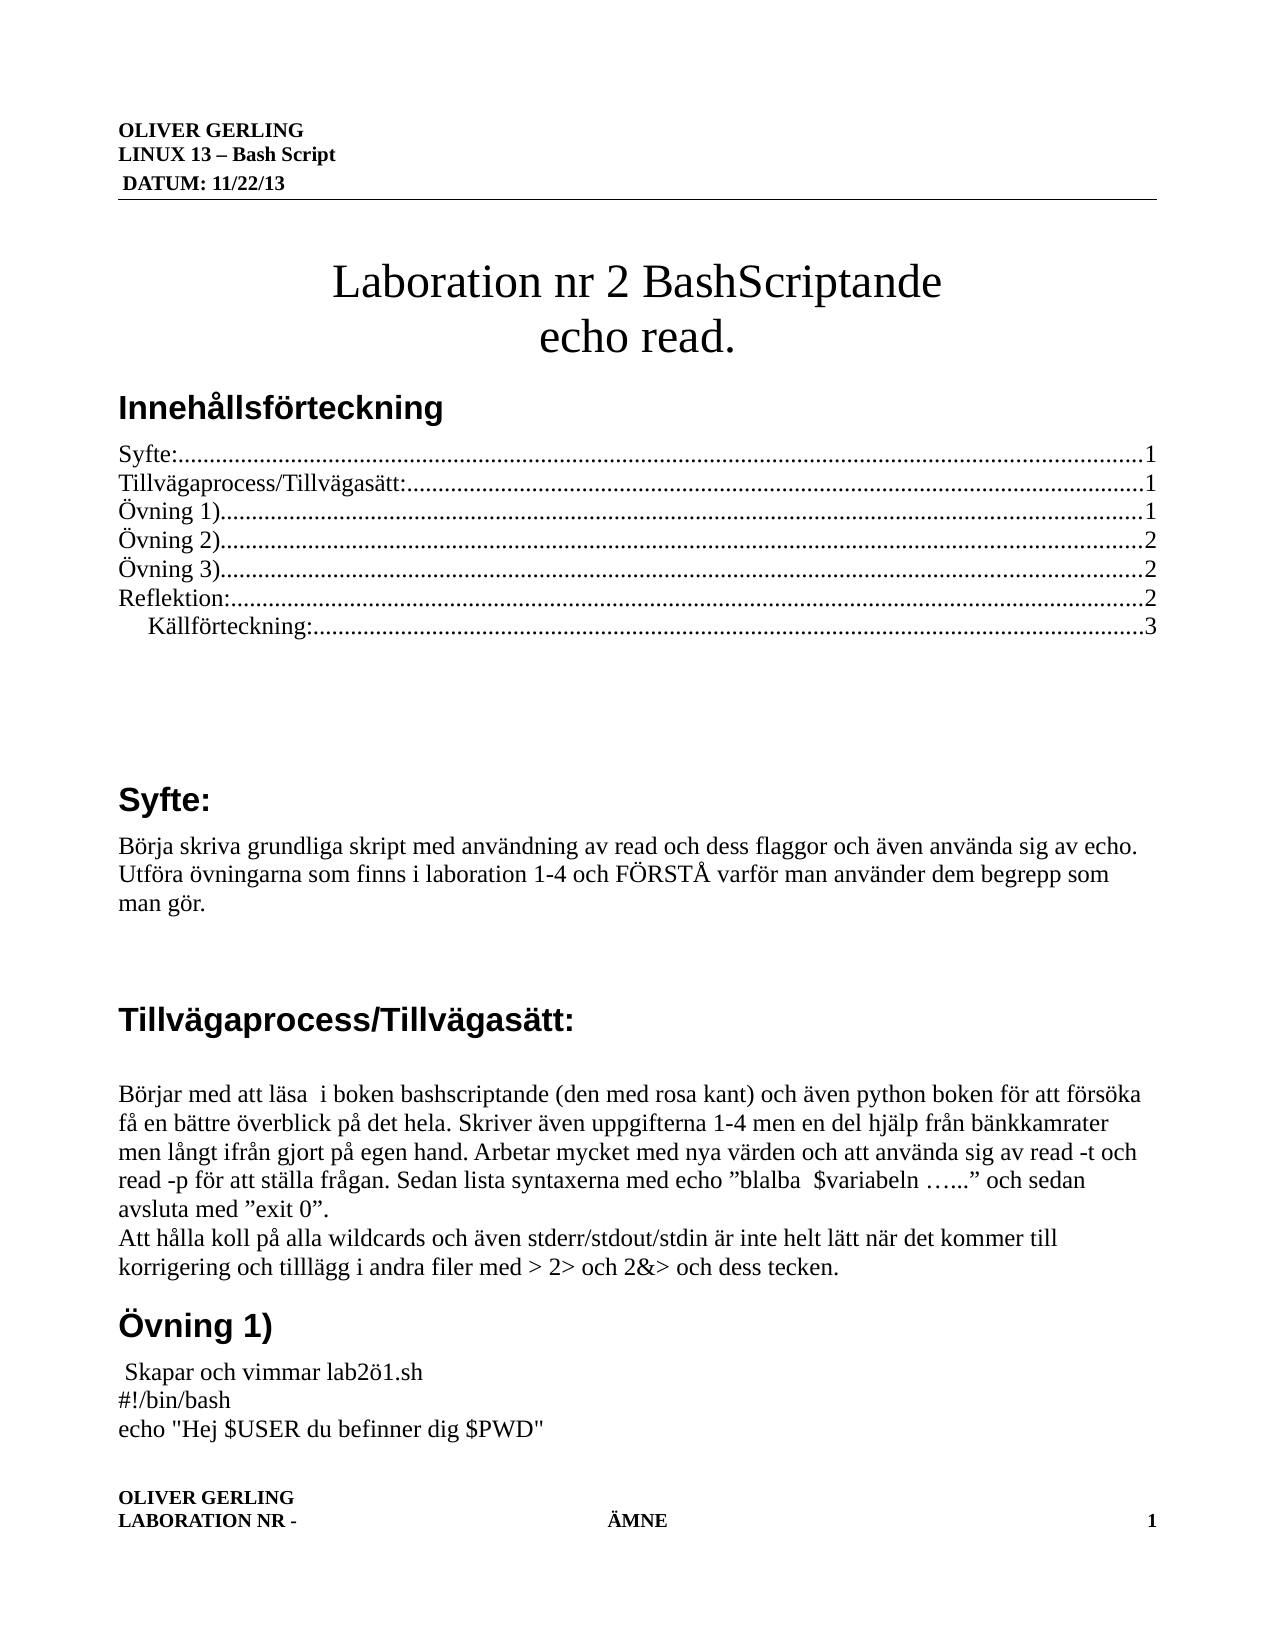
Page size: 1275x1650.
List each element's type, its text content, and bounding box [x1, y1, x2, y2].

subtitle Tillvägaprocess/Tillvägasätt: [118, 999, 1157, 1038]
subtitle Syfte: [118, 779, 1157, 818]
text Laboration nr 2 BashScriptande [118, 253, 1157, 308]
text Utföra övningarna som finns i laboration 1-4 och FÖRSTÅ varför man använder dem begrepp som man gör. [118, 859, 1157, 917]
text #!/bin/bash [118, 1386, 1157, 1414]
text Syfte: 1 [118, 439, 1157, 468]
text Skapar och vimmar lab2ö1.sh [118, 1357, 1157, 1386]
text echo read. [118, 308, 1157, 363]
text Tillvägaprocess/Tillvägasätt: 1 [118, 468, 1157, 496]
text Källförteckning: 3 [148, 611, 1157, 640]
text Att hålla koll på alla wildcards och även stderr/stdout/stdin är inte helt lätt när det kommer till korrigering och tilllägg i andra filer med > 2> och 2&> och dess tecken. [118, 1223, 1157, 1281]
text Börja skriva grundliga skript med användning av read och dess flaggor och även använda sig av echo. [118, 831, 1157, 859]
text Övning 1) 1 [118, 496, 1157, 525]
text Övning 2) 2 [118, 525, 1157, 554]
subtitle Övning 1) [118, 1306, 1157, 1344]
text Reflektion: 2 [118, 583, 1157, 611]
text echo "Hej $USER du befinner dig $PWD" [118, 1414, 1157, 1443]
text Börjar med att läsa i boken bashscriptande (den med rosa kant) och även python boken för att försöka få en bättre överblick på det hela. Skriver även uppgifterna 1-4 men en del hjälp från bänkkamrater men långt ifrån gjort på egen hand. Arbetar mycket med nya värden och att använda sig av read -t och read -p för att ställa frågan. Sedan lista syntaxerna med echo ”blalba $variabeln …...” och sedan avsluta med ”exit 0”. [118, 1079, 1157, 1223]
subtitle Innehållsförteckning [118, 388, 1157, 426]
text Övning 3) 2 [118, 554, 1157, 583]
